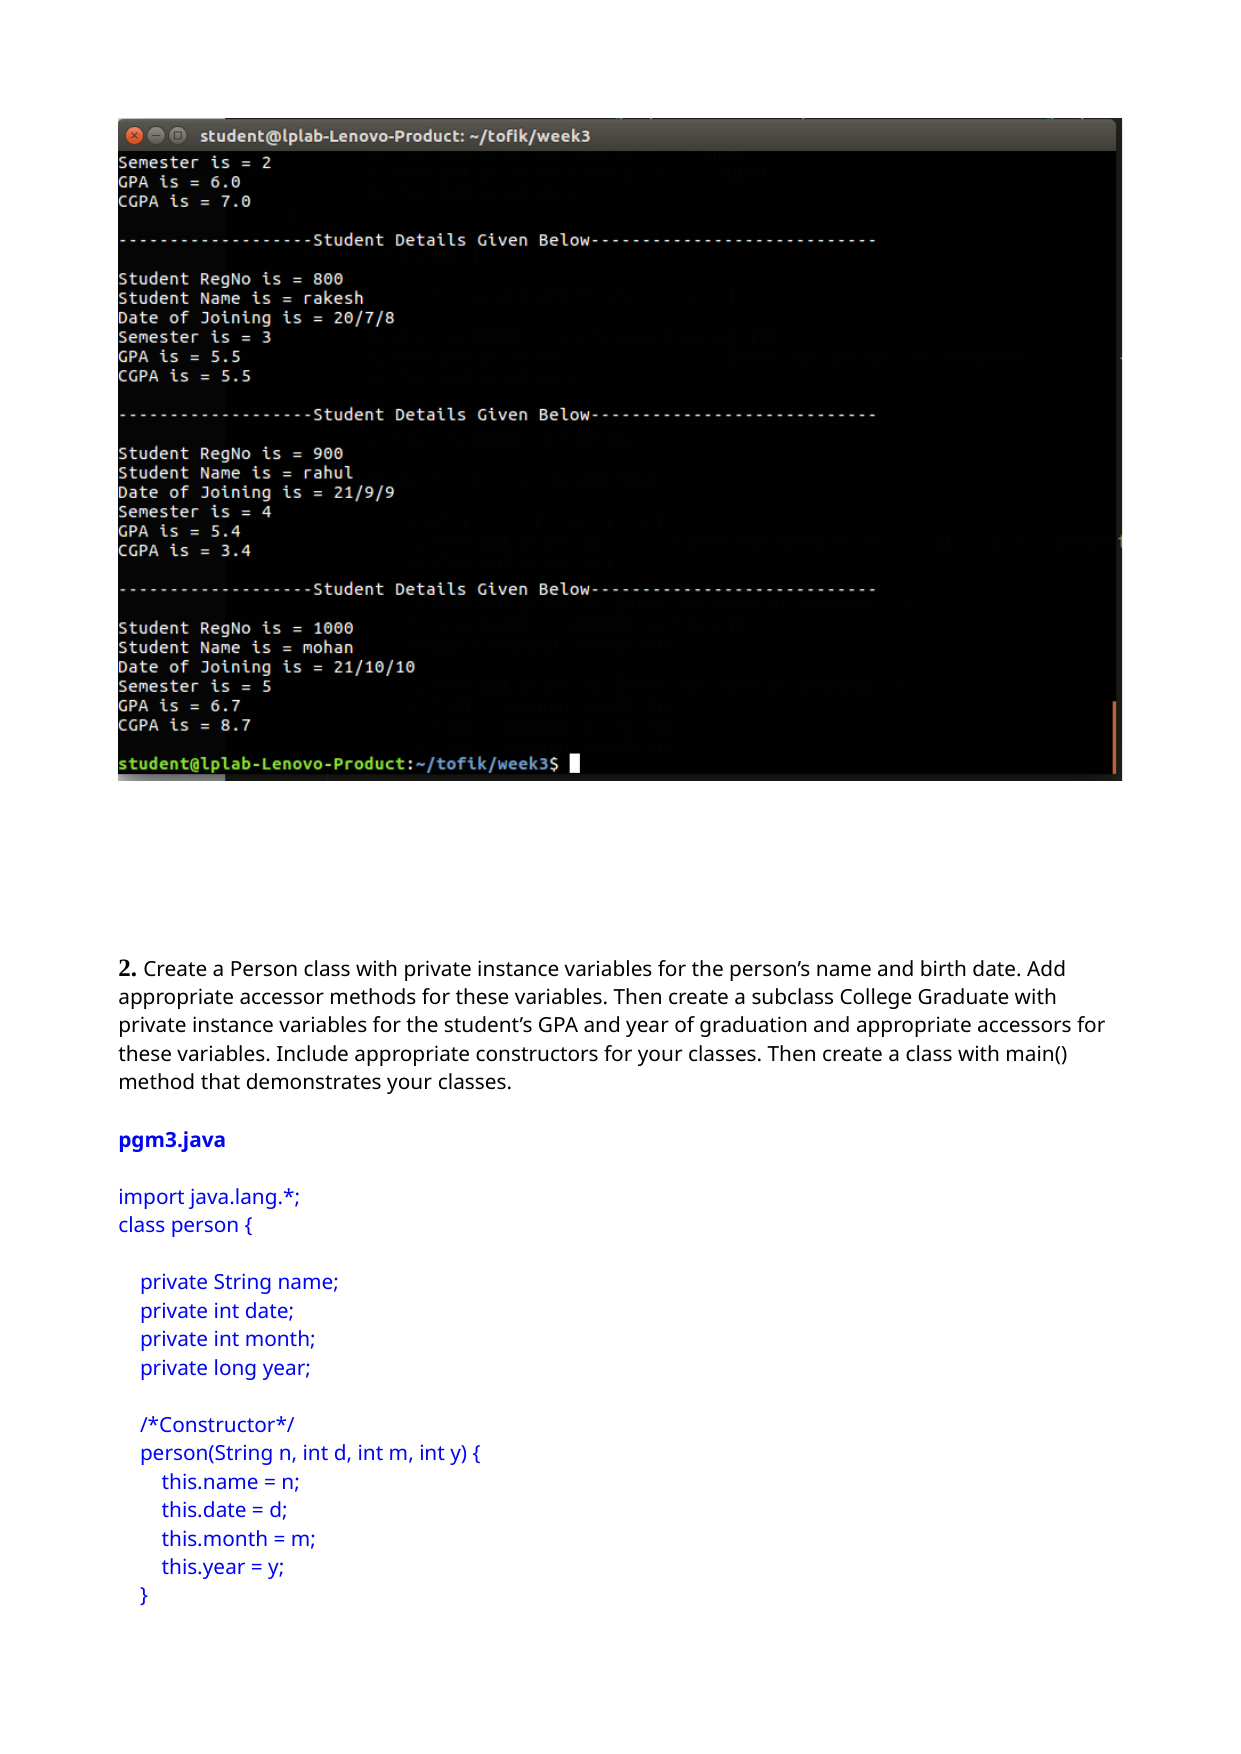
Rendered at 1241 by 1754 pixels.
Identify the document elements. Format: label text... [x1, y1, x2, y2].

text this.name = n; [118, 1467, 1122, 1495]
text this.month = m; [118, 1524, 1122, 1552]
text /*Constructor*/ [118, 1410, 1122, 1438]
text person(String n, int d, int m, int y) { [118, 1438, 1122, 1467]
text private String name; [118, 1267, 1122, 1296]
picture [118, 118, 1123, 781]
text private int date; [118, 1296, 1122, 1324]
text import java.lang.*; [118, 1182, 1122, 1210]
text private int month; [118, 1324, 1122, 1353]
text 2. Create a Person class with private instance variables for the person’s name and birth date. Add appropriate accessor methods for these variables. Then create a subclass College Graduate with private instance variables for the student’s GPA and year of graduation and appropriate accessors for these variables. Include appropriate constructors for your classes. Then create a class with main() method that demonstrates your classes. [118, 953, 1122, 1096]
text this.year = y; [118, 1552, 1122, 1581]
text private long year; [118, 1353, 1122, 1381]
text } [118, 1581, 1122, 1609]
text pgm3.java [118, 1125, 1122, 1153]
text class person { [118, 1210, 1122, 1239]
text this.date = d; [118, 1495, 1122, 1524]
